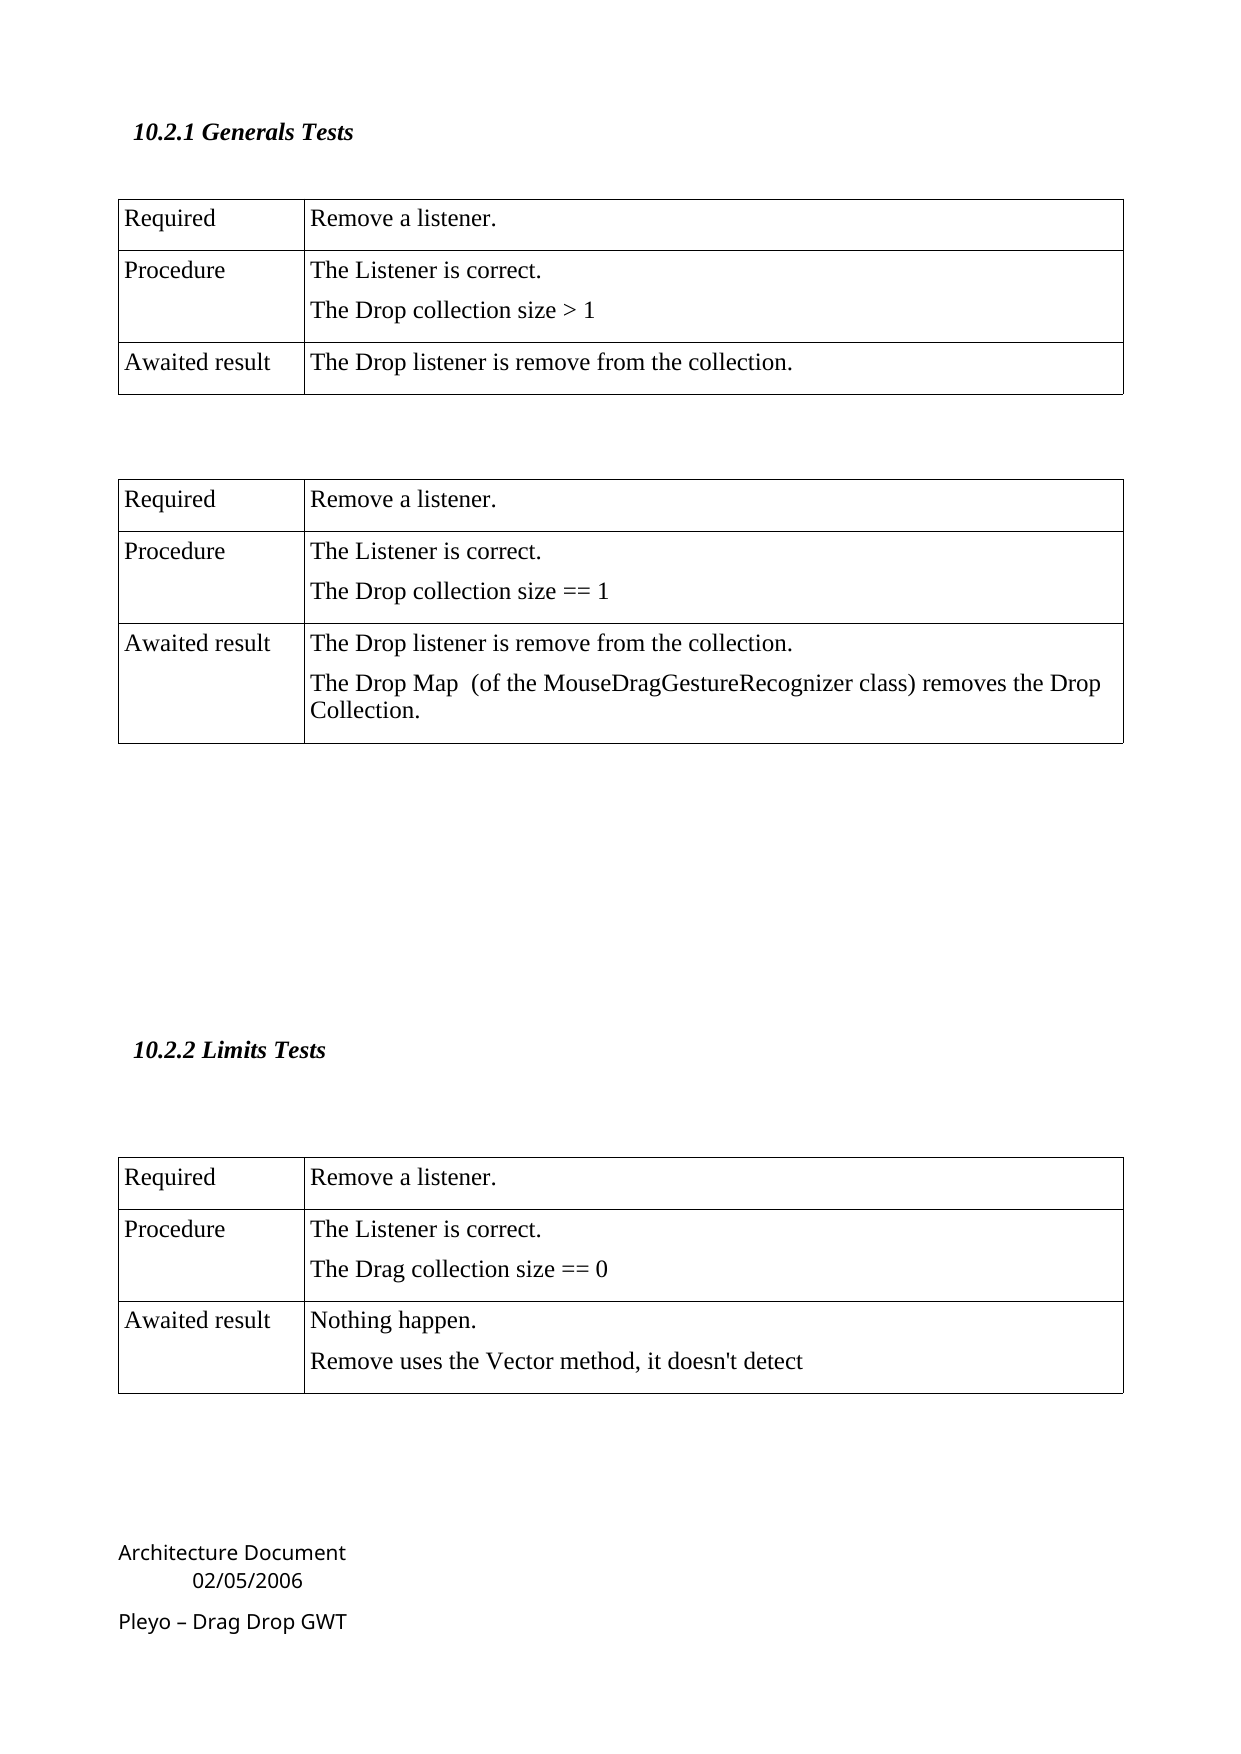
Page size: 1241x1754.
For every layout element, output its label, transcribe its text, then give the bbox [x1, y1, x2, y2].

table_header Remove a listener. [305, 200, 1123, 250]
table_header Required [119, 200, 304, 250]
table_cell Awaited result [119, 624, 304, 743]
table_header Remove a listener. [305, 1158, 1123, 1209]
table_cell The Drop listener is remove from the collection. [305, 343, 1123, 394]
table_cell The Listener is correct. The Drop collection size == 1 [305, 532, 1123, 623]
table_cell Procedure [119, 532, 304, 623]
table_cell The Drop listener is remove from the collection. The Drop Map (of the MouseDragGestureRecognizer class) removes the Drop Collection. [305, 624, 1123, 743]
subtitle 10.2.1 Generals Tests [133, 118, 1122, 146]
table_cell Awaited result [119, 1302, 304, 1393]
table_header Required [119, 1158, 304, 1209]
table_header Remove a listener. [305, 480, 1123, 531]
table_cell Awaited result [119, 343, 304, 394]
table_cell Procedure [119, 251, 304, 342]
table_cell Procedure [119, 1210, 304, 1301]
table_cell Nothing happen. Remove uses the Vector method, it doesn't detect [305, 1302, 1123, 1393]
table_header Required [119, 480, 304, 531]
table_cell The Listener is correct. The Drag collection size == 0 [305, 1210, 1123, 1301]
subtitle 10.2.2 Limits Tests [133, 1036, 1122, 1064]
table_cell The Listener is correct. The Drop collection size > 1 [305, 251, 1123, 342]
